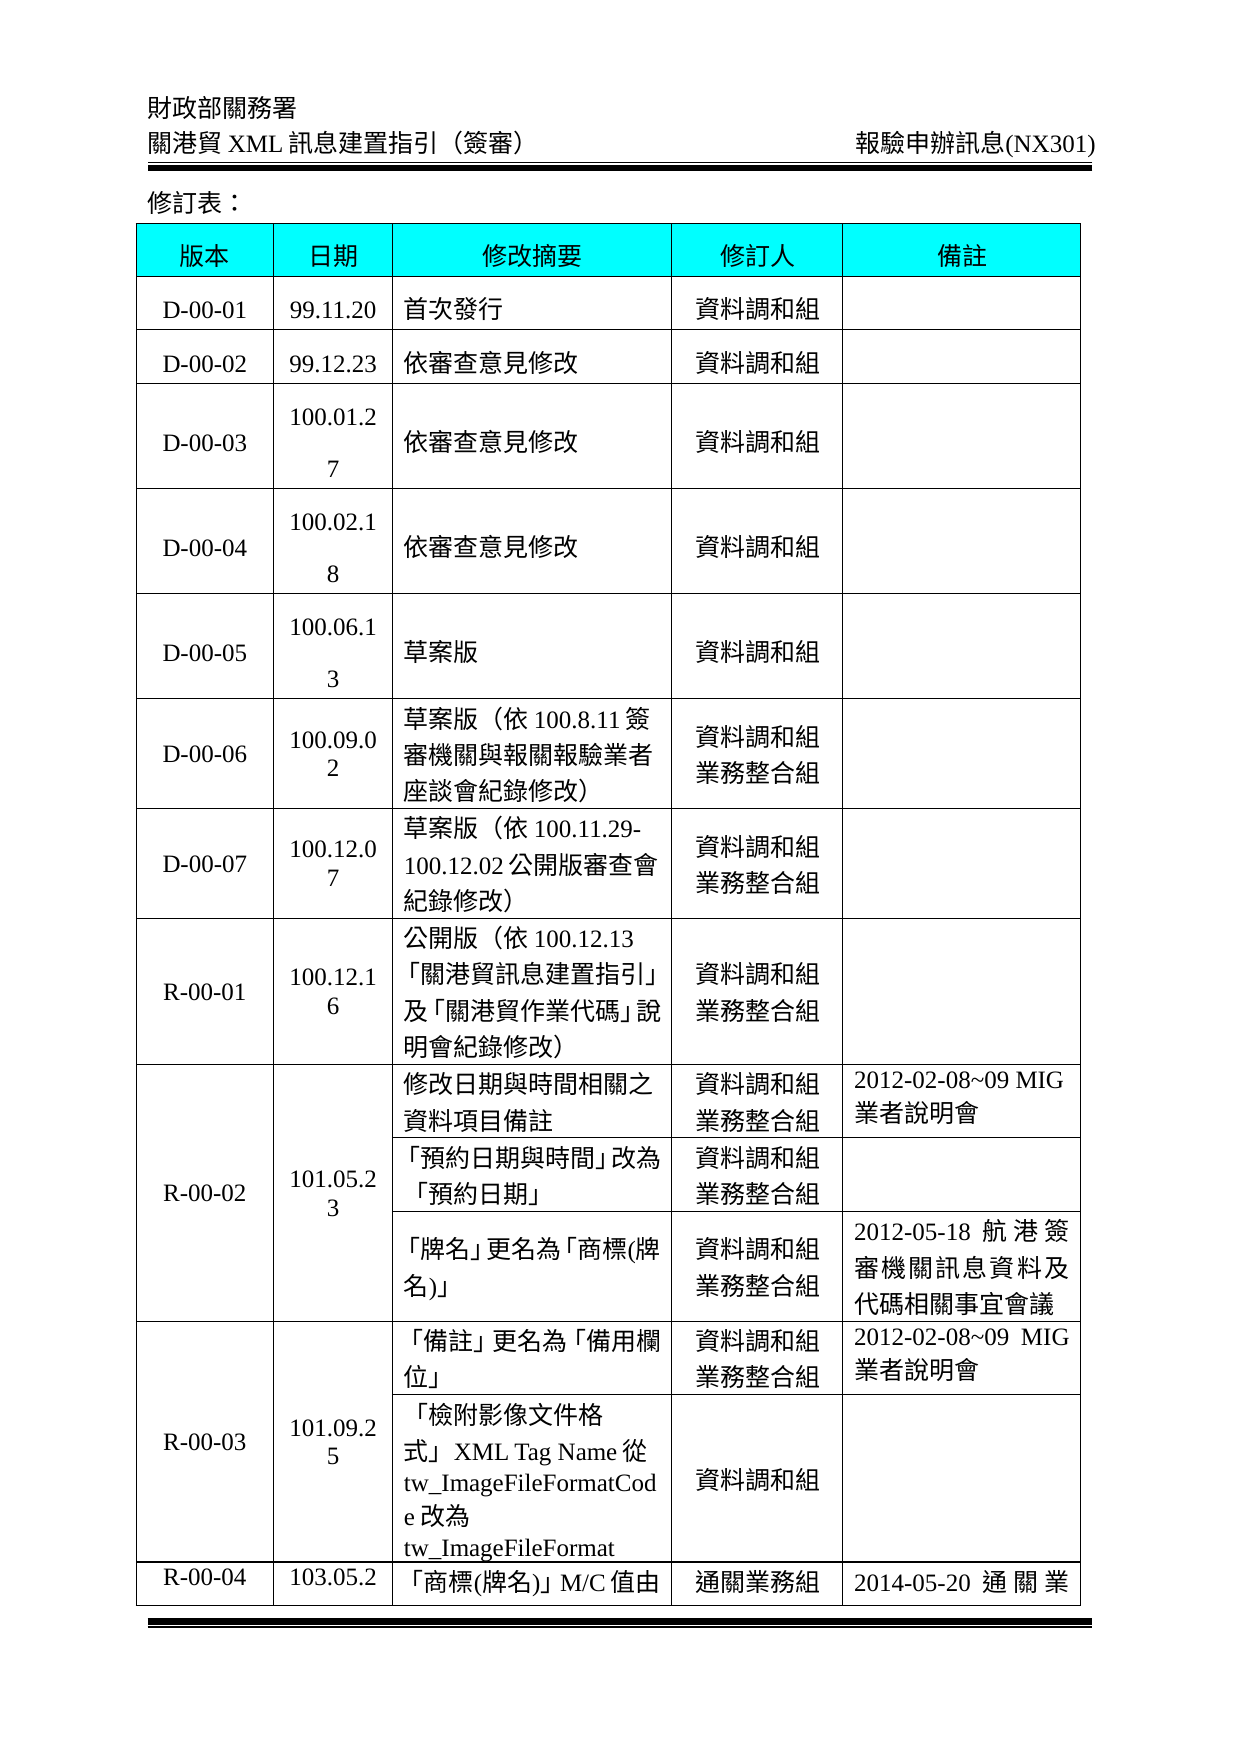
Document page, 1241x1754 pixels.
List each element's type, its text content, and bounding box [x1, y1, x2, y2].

table_cell [843, 489, 1080, 593]
table_cell [843, 330, 1080, 382]
table_cell 101.05.23 [274, 1065, 392, 1321]
table_cell 100.06.13 [274, 594, 392, 698]
table_cell 100.12.16 [274, 919, 392, 1064]
table_cell 依審查意見修改 [393, 384, 671, 488]
table_cell [843, 384, 1080, 488]
table_cell 資料調和組 [672, 384, 842, 488]
table_cell 「預約日期與時間」改為「預約日期」 [393, 1138, 671, 1211]
table_cell 草案版 [393, 594, 671, 698]
table_header 修改摘要 [393, 224, 671, 276]
table_cell 資料調和組 業務整合組 [672, 919, 842, 1064]
table_cell 99.12.23 [274, 330, 392, 382]
table_cell 100.12.07 [274, 809, 392, 918]
table_cell 通關業務組 [672, 1563, 842, 1605]
table_cell R-00-04 [137, 1563, 273, 1605]
table_cell D-00-03 [137, 384, 273, 488]
table_cell 資料調和組 [672, 277, 842, 329]
table_cell 資料調和組 [672, 594, 842, 698]
table_cell 資料調和組 業務整合組 [672, 1212, 842, 1321]
table_cell D-00-01 [137, 277, 273, 329]
table_cell [843, 699, 1080, 808]
table_cell 「備註」更名為「備用欄位」 [393, 1322, 671, 1394]
table_cell D-00-05 [137, 594, 273, 698]
table_cell D-00-02 [137, 330, 273, 382]
table_cell 資料調和組 業務整合組 [672, 1065, 842, 1137]
table_cell 草案版（依100.8.11簽審機關與報關報驗業者座談會紀錄修改） [393, 699, 671, 808]
table_cell 100.09.02 [274, 699, 392, 808]
table_header 備註 [843, 224, 1080, 276]
table_cell 首次發行 [393, 277, 671, 329]
table_cell 99.11.20 [274, 277, 392, 329]
table_cell 101.09.25 [274, 1322, 392, 1561]
table_cell [843, 277, 1080, 329]
table_cell 資料調和組 業務整合組 [672, 1138, 842, 1211]
table_header 修訂人 [672, 224, 842, 276]
table_cell 「商標(牌名)」M/C值由 [393, 1563, 671, 1605]
table_cell R-00-03 [137, 1322, 273, 1561]
table_header 日期 [274, 224, 392, 276]
table_cell [843, 594, 1080, 698]
table_cell 資料調和組 業務整合組 [672, 699, 842, 808]
table_cell 「檢附影像文件格式」XML Tag Name從tw_ImageFileFormatCode改為tw_ImageFileFormat [393, 1395, 671, 1561]
text 修訂表： [148, 171, 1092, 223]
table_cell [843, 809, 1080, 918]
table_cell [843, 1138, 1080, 1211]
table_cell 草案版（依100.11.29-100.12.02公開版審查會紀錄修改） [393, 809, 671, 918]
table_cell 2012-05-18航港簽審機關訊息資料及代碼相關事宜會議 [843, 1212, 1080, 1321]
table_cell [843, 919, 1080, 1064]
table_header 版本 [137, 224, 273, 276]
table_cell 資料調和組 [672, 489, 842, 593]
table_cell D-00-04 [137, 489, 273, 593]
table_cell D-00-06 [137, 699, 273, 808]
table_cell 修改日期與時間相關之資料項目備註 [393, 1065, 671, 1137]
table_cell 2012-02-08~09 MIG業者說明會 [843, 1322, 1080, 1394]
table_cell 2012-02-08~09 MIG業者說明會 [843, 1065, 1080, 1137]
table_cell R-00-01 [137, 919, 273, 1064]
table_cell [843, 1395, 1080, 1561]
table_cell 100.02.18 [274, 489, 392, 593]
table_cell 公開版（依100.12.13「關港貿訊息建置指引」及「關港貿作業代碼」說明會紀錄修改） [393, 919, 671, 1064]
table_cell 「牌名」更名為「商標(牌名)」 [393, 1212, 671, 1321]
table_cell 資料調和組 業務整合組 [672, 1322, 842, 1394]
table_cell 資料調和組 [672, 330, 842, 382]
table_cell 資料調和組 [672, 1395, 842, 1561]
table_cell 103.05.2 [274, 1563, 392, 1605]
table_cell 100.01.27 [274, 384, 392, 488]
table_cell R-00-02 [137, 1065, 273, 1321]
table_cell 依審查意見修改 [393, 489, 671, 593]
table_cell D-00-07 [137, 809, 273, 918]
table_cell 資料調和組 業務整合組 [672, 809, 842, 918]
table_cell 依審查意見修改 [393, 330, 671, 382]
table_cell 2014-05-20通關業 [843, 1563, 1080, 1605]
